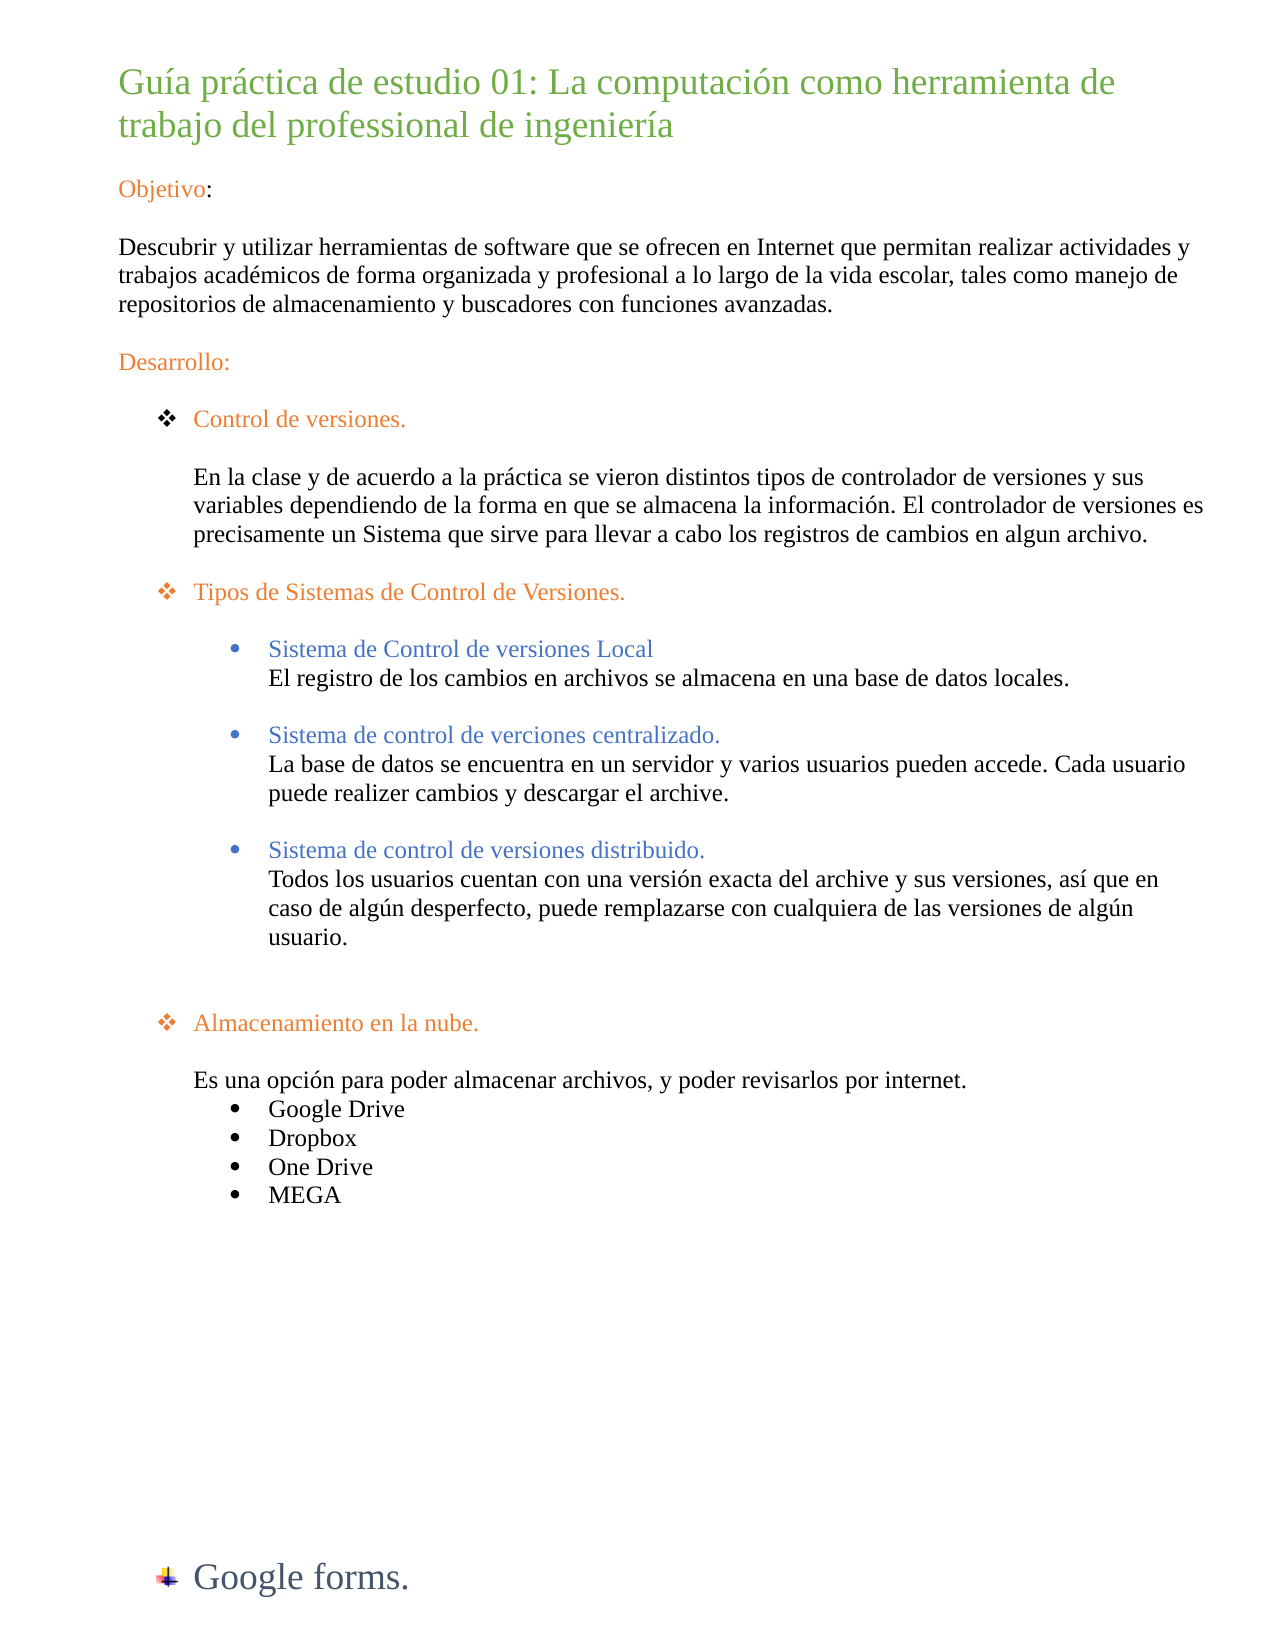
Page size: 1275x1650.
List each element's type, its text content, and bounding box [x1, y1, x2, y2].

text Descubrir y utilizar herramientas de software que se ofrecen en Internet que permitan realizar actividades y trabajos académicos de forma organizada y profesional a lo largo de la vida escolar, tales como manejo de repositorios de almacenamiento y buscadores con funciones avanzadas. [118, 232, 1205, 347]
text El registro de los cambios en archivos se almacena en una base de datos locales. [268, 663, 1205, 692]
list Google forms. [156, 1554, 1205, 1597]
list Sistema de control de verciones centralizado. [231, 720, 1205, 749]
list One Drive [231, 1152, 1205, 1180]
text Todos los usuarios cuentan con una versión exacta del archive y sus versiones, así que en caso de algún desperfecto, puede remplazarse con cualquiera de las versiones de algún usuario. [268, 864, 1205, 950]
text La base de datos se encuentra en un servidor y varios usuarios pueden accede. Cada usuario puede realizer cambios y descargar el archive. [268, 749, 1205, 807]
text Es una opción para poder almacenar archivos, y poder revisarlos por internet. [193, 1065, 1205, 1094]
list Tipos de Sistemas de Control de Versiones. [156, 577, 1205, 605]
text En la clase y de acuerdo a la práctica se vieron distintos tipos de controlador de versiones y sus variables dependiendo de la forma en que se almacena la información. El controlador de versiones es precisamente un Sistema que sirve para llevar a cabo los registros de cambios en algun archivo. [193, 462, 1205, 548]
list Almacenamiento en la nube. [156, 1008, 1205, 1037]
text Objetivo: [118, 174, 1205, 203]
list Control de versiones. [156, 404, 1205, 433]
list Sistema de Control de versiones Local [231, 634, 1205, 663]
list Google Drive [231, 1094, 1205, 1123]
text Desarrollo: [118, 347, 1205, 375]
list Sistema de control de versiones distribuido. [231, 835, 1205, 864]
text Guía práctica de estudio 01: La computación como herramienta de trabajo del professional de ingeniería [118, 59, 1205, 174]
list MEGA [231, 1180, 1205, 1209]
list Dropbox [231, 1123, 1205, 1152]
